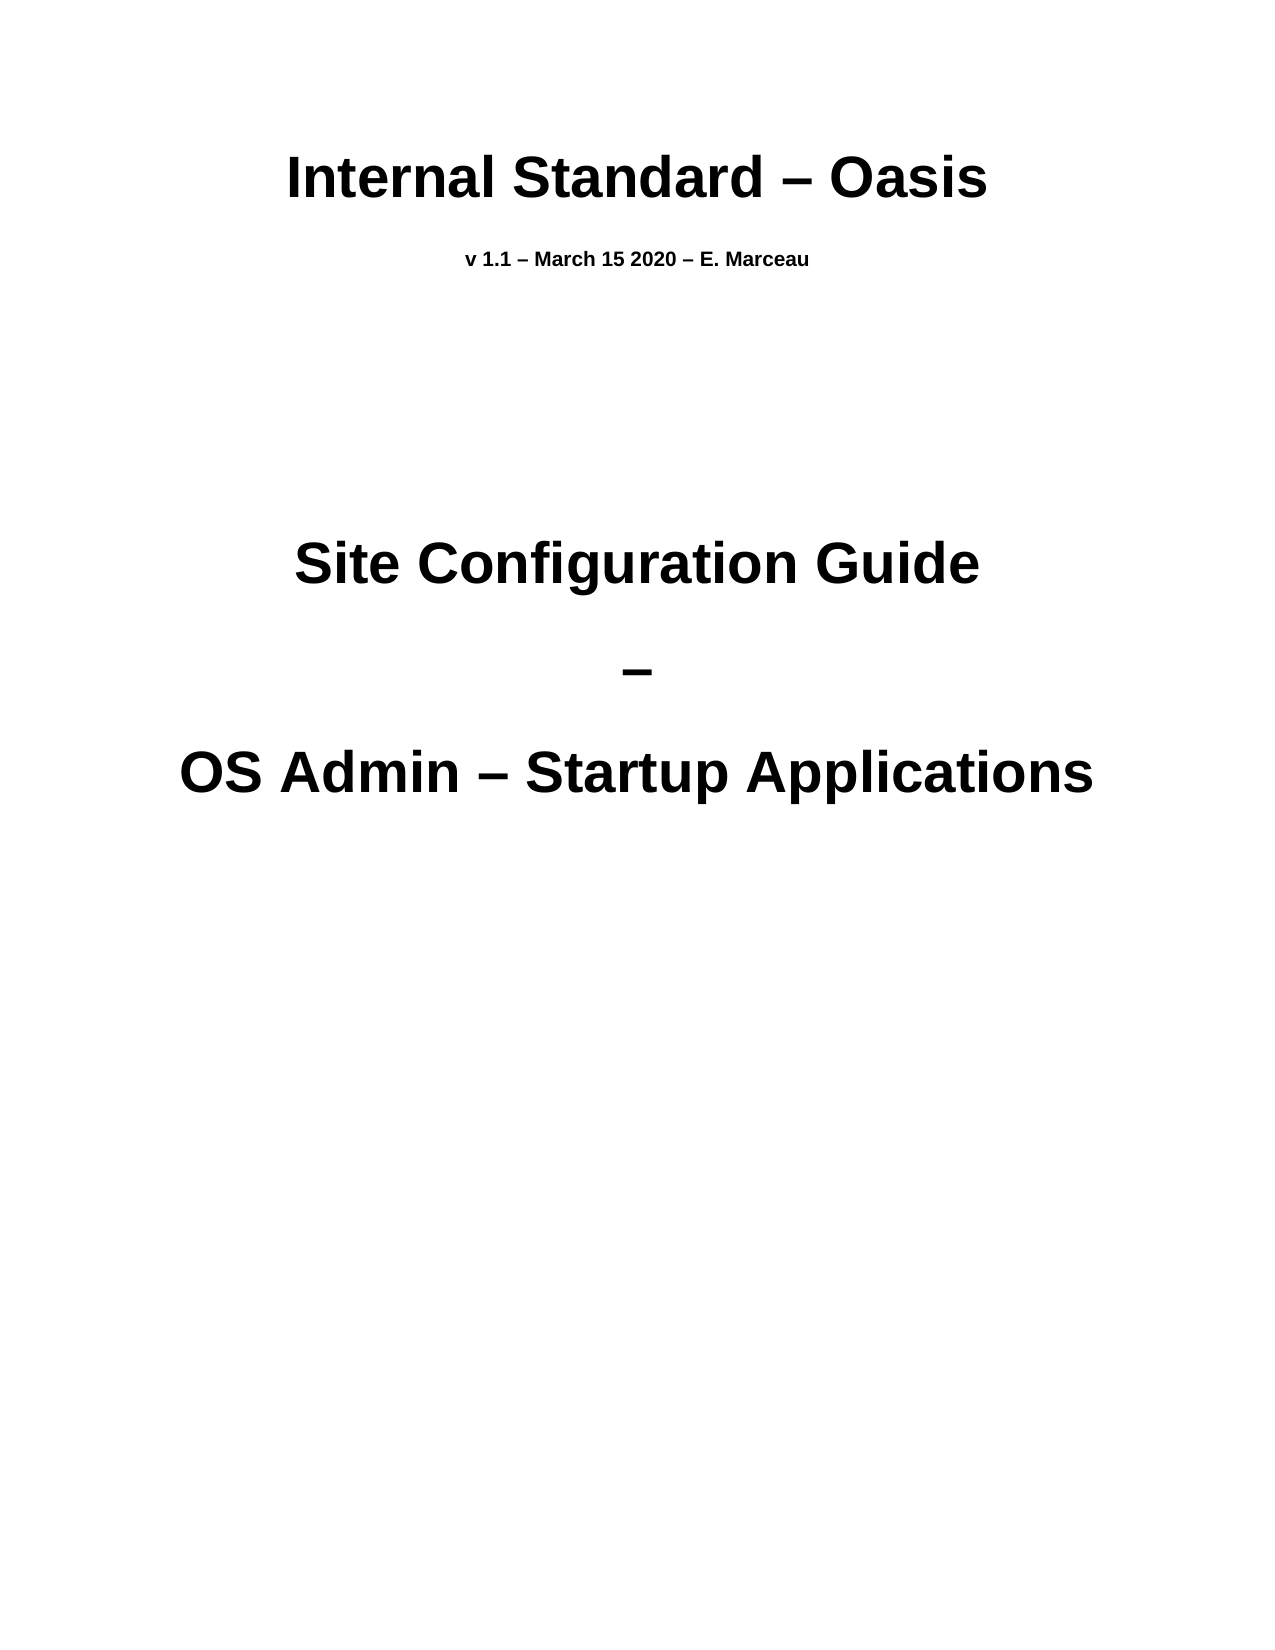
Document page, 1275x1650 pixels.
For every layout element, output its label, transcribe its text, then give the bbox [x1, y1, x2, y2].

title – [118, 633, 1157, 700]
text v 1.1 – March 15 2020 – E. Marceau [118, 247, 1157, 271]
title Site Configuration Guide [118, 529, 1157, 596]
title Internal Standard – Oasis [118, 143, 1157, 210]
title OS Admin – Startup Applications [118, 738, 1157, 805]
